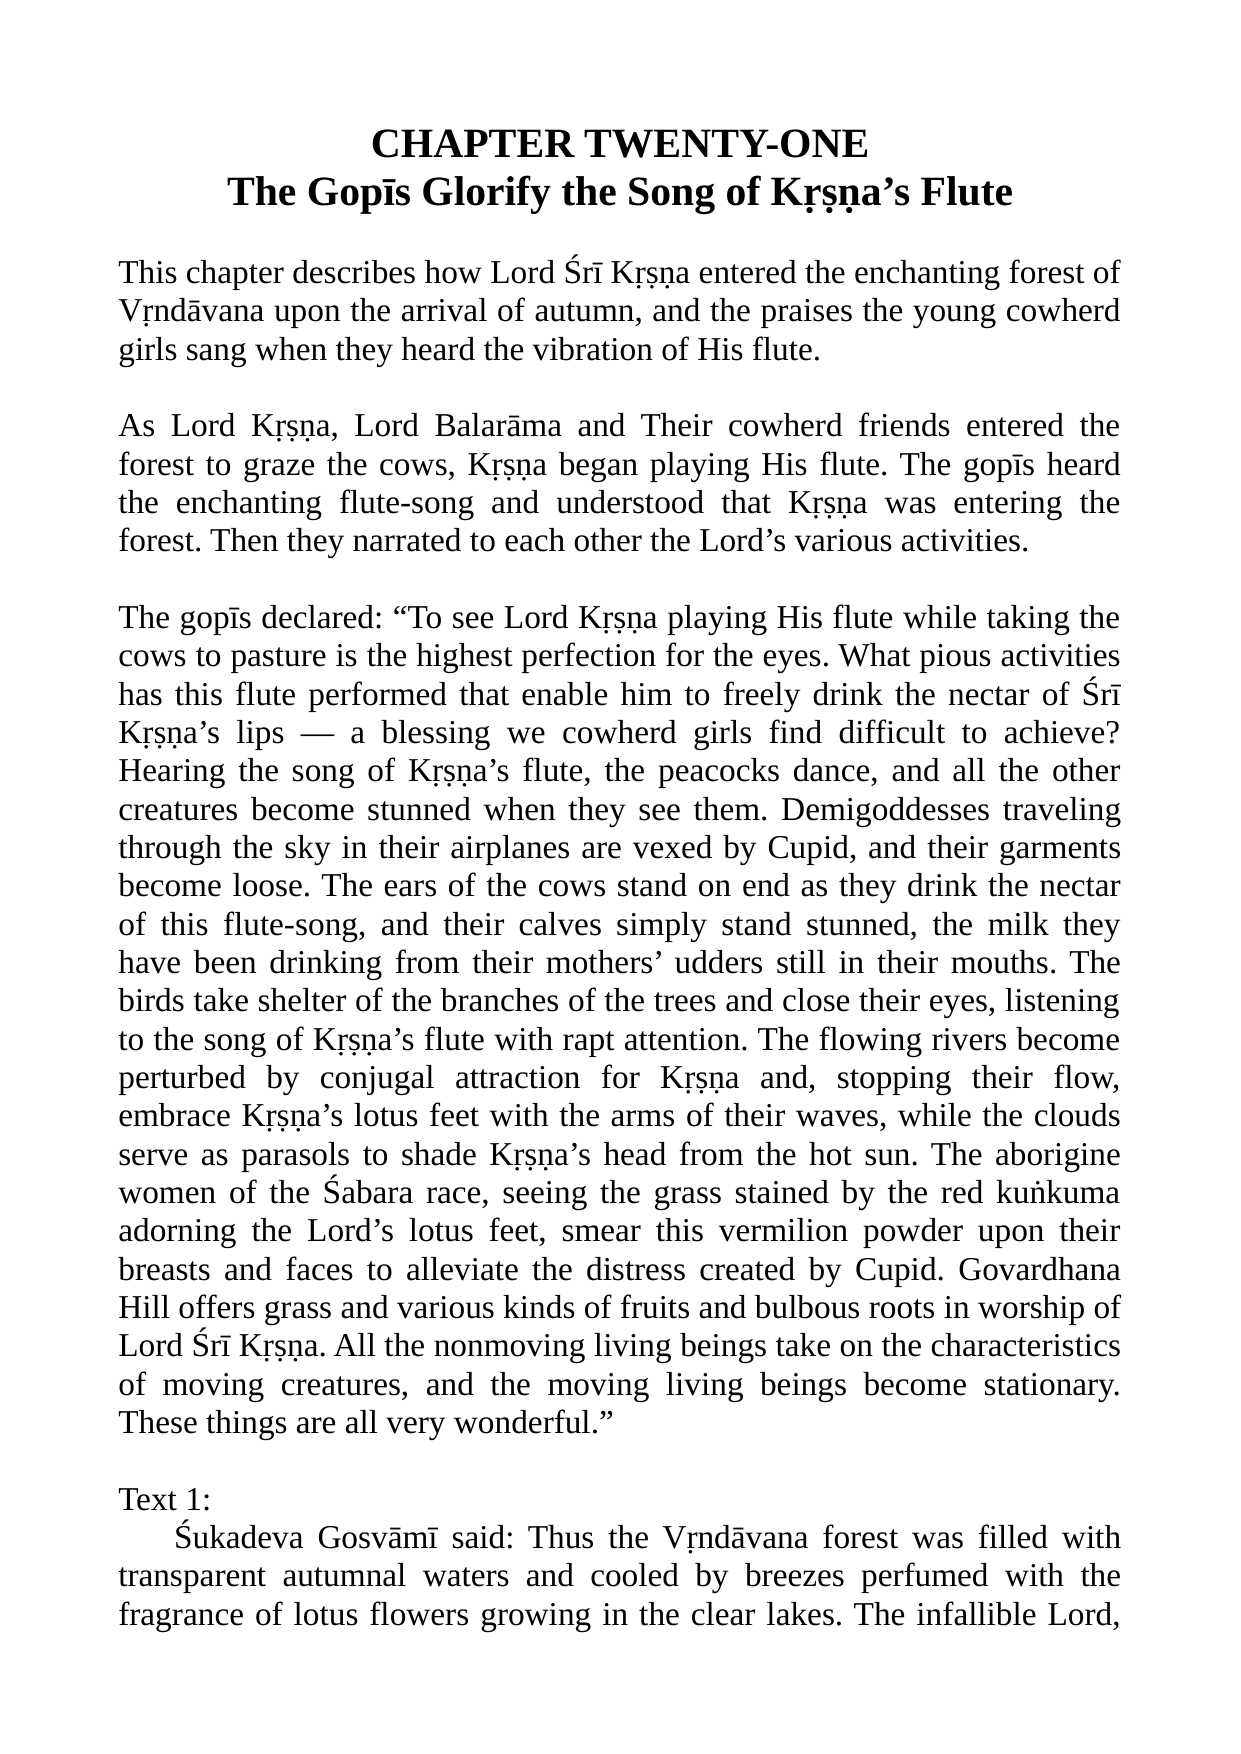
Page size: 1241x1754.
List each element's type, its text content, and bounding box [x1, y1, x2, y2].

text Śukadeva Gosvāmī said: Thus the Vṛndāvana forest was filled with transparent autumnal waters and cooled by breezes perfumed with the fragrance of lotus flowers growing in the clear lakes. The infallible Lord, [118, 1517, 1122, 1632]
text This chapter describes how Lord Śrī Kṛṣṇa entered the enchanting forest of Vṛndāvana upon the arrival of autumn, and the praises the young cowherd girls sang when they heard the vibration of His flute. [118, 252, 1122, 367]
text CHAPTER TWENTY-ONE [118, 118, 1122, 166]
text The gopīs declared: “To see Lord Kṛṣṇa playing His flute while taking the cows to pasture is the highest perfection for the eyes. What pious activities has this flute performed that enable him to freely drink the nectar of Śrī Kṛṣṇa’s lips — a blessing we cowherd girls find difficult to achieve? Hearing the song of Kṛṣṇa’s flute, the peacocks dance, and all the other creatures become stunned when they see them. Demigoddesses traveling through the sky in their airplanes are vexed by Cupid, and their garments become loose. The ears of the cows stand on end as they drink the nectar of this flute-song, and their calves simply stand stunned, the milk they have been drinking from their mothers’ udders still in their mouths. The birds take shelter of the branches of the trees and close their eyes, listening to the song of Kṛṣṇa’s flute with rapt attention. The flowing rivers become perturbed by conjugal attraction for Kṛṣṇa and, stopping their flow, embrace Kṛṣṇa’s lotus feet with the arms of their waves, while the clouds serve as parasols to shade Kṛṣṇa’s head from the hot sun. The aborigine women of the Śabara race, seeing the grass stained by the red kuṅkuma adorning the Lord’s lotus feet, smear this vermilion powder upon their breasts and faces to alleviate the distress created by Cupid. Govardhana Hill offers grass and various kinds of fruits and bulbous roots in worship of Lord Śrī Kṛṣṇa. All the nonmoving living beings take on the characteristics of moving creatures, and the moving living beings become stationary. These things are all very wonderful.” [118, 597, 1122, 1441]
text As Lord Kṛṣṇa, Lord Balarāma and Their cowherd friends entered the forest to graze the cows, Kṛṣṇa began playing His flute. The gopīs heard the enchanting flute-song and understood that Kṛṣṇa was entering the forest. Then they narrated to each other the Lord’s various activities. [118, 406, 1122, 559]
text The Gopīs Glorify the Song of Kṛṣṇa’s Flute [118, 166, 1122, 214]
text Text 1: [118, 1479, 1122, 1517]
